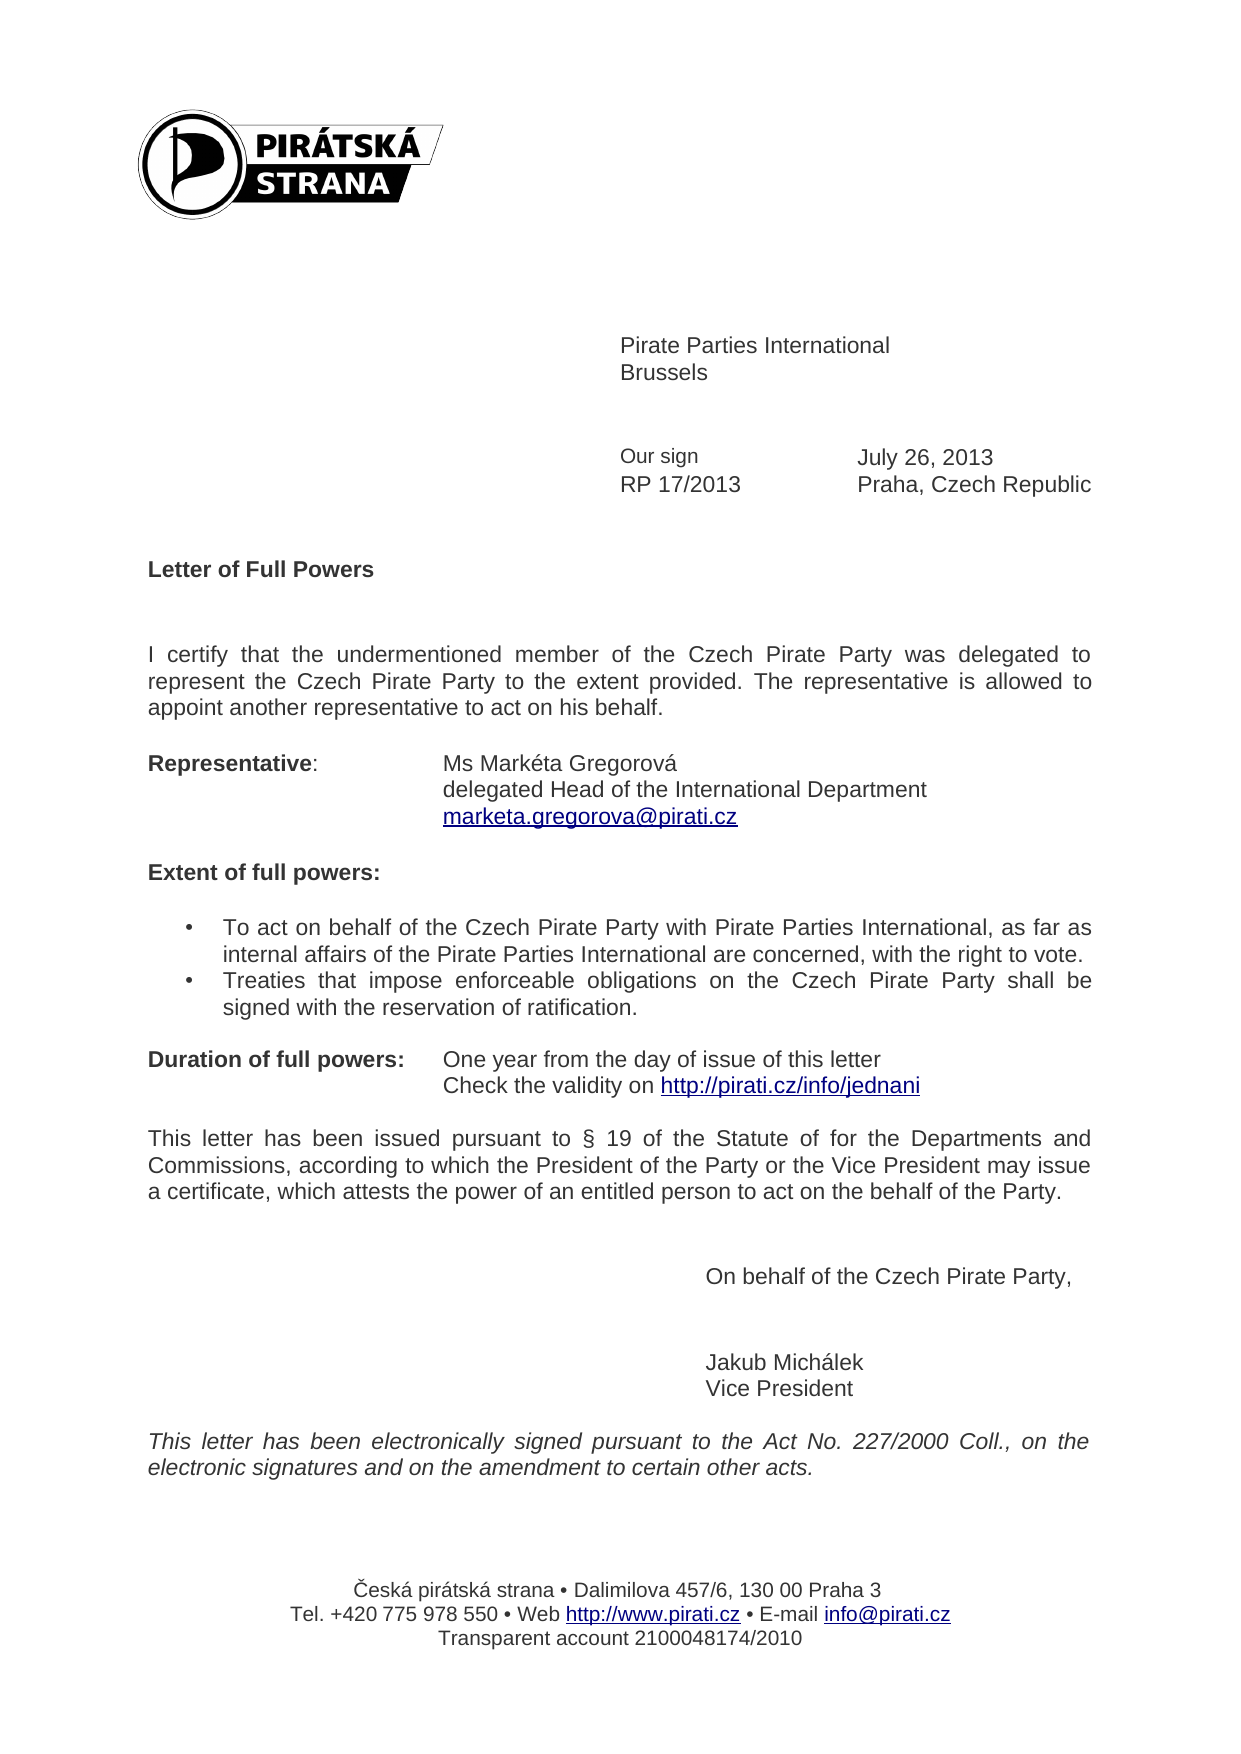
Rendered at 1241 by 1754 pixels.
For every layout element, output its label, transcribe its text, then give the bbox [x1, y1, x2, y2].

table_header [384, 444, 620, 471]
text Jakub Michálek [705, 1349, 1093, 1375]
text Pirate Parties International Brussels [620, 332, 1093, 385]
table_header Our sign [620, 444, 857, 471]
text This letter has been issued pursuant to § 19 of the Statute of for the Departments and Commissions, according to which the President of the Party or the Vice President may issue a certificate, which attests the power of an entitled person to act on the behalf of the Party. [148, 1125, 1093, 1204]
table_cell Praha, Czech Republic [857, 471, 1092, 497]
picture [123, 94, 458, 234]
list Treaties that impose enforceable obligations on the Czech Pirate Party shall be signed with the reservation of ratification. [185, 967, 1093, 1020]
table_cell RP 17/2013 [620, 471, 857, 497]
text Extent of full powers: [148, 858, 1093, 885]
text Vice President [705, 1375, 1093, 1401]
text Letter of Full Powers [148, 556, 1093, 582]
text Representative: Ms Markéta Gregorová [148, 750, 1093, 776]
text delegated Head of the International Department [148, 776, 1093, 803]
text This letter has been electronically signed pursuant to the Act No. 227/2000 Coll., on the electronic signatures and on the amendment to certain other acts. [148, 1428, 1093, 1481]
table_cell [148, 471, 384, 497]
text Duration of full powers: One year from the day of issue of this letter [148, 1046, 1093, 1072]
list To act on behalf of the Czech Pirate Party with Pirate Parties International, as far as internal affairs of the Pirate Parties International are concerned, with the right to vote. [185, 914, 1093, 967]
text On behalf of the Czech Pirate Party, [705, 1263, 1093, 1290]
text I certify that the undermentioned member of the Czech Pirate Party was delegated to represent the Czech Pirate Party to the extent provided. The representative is allowed to appoint another representative to act on his behalf. [148, 641, 1093, 721]
text Check the validity on http://pirati.cz/info/jednani [148, 1072, 1093, 1099]
text marketa.gregorova@pirati.cz [148, 803, 1093, 829]
table_header July 26, 2013 [857, 444, 1092, 471]
table_cell [384, 471, 620, 497]
table_header [148, 444, 384, 471]
